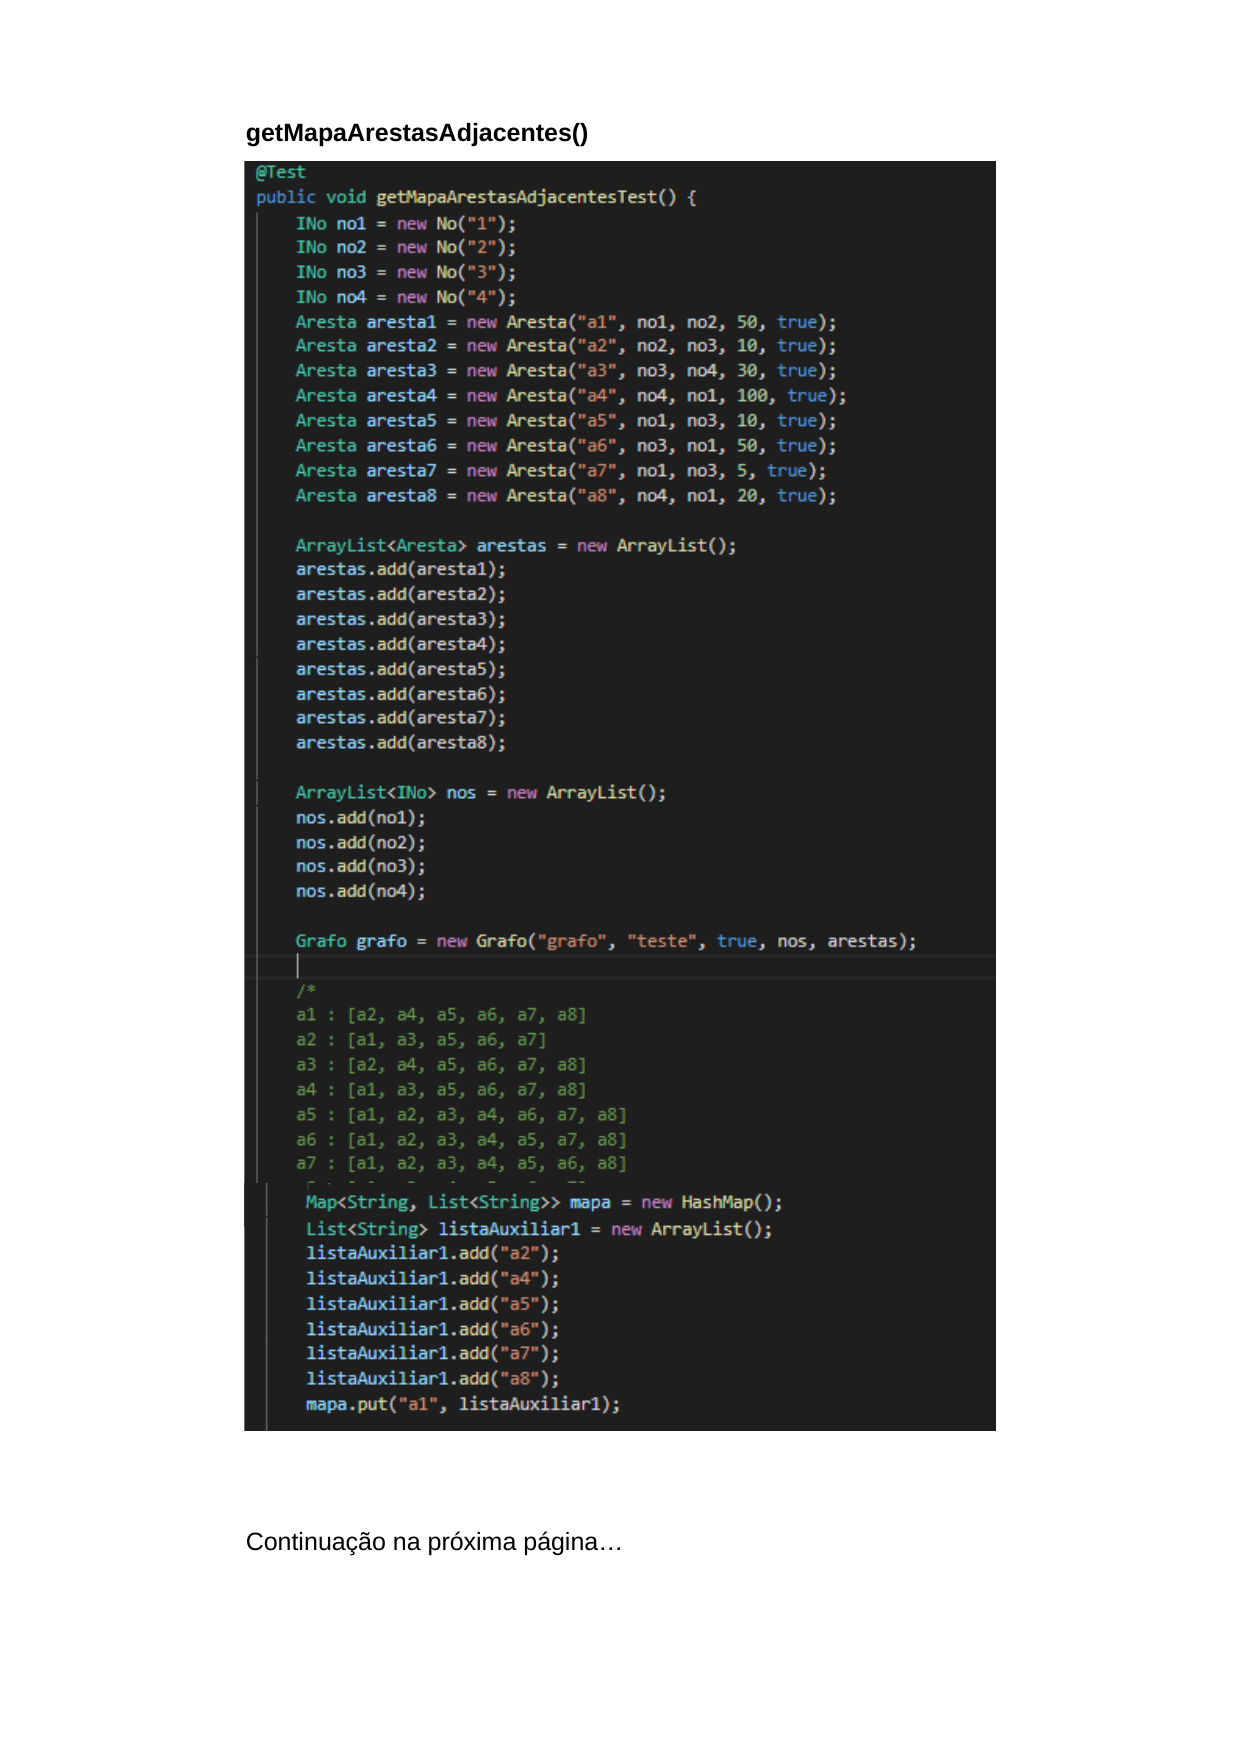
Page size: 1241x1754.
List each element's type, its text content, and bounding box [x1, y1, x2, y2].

picture [244, 161, 996, 1431]
text Continuação na próxima página… [118, 1527, 1122, 1556]
text getMapaArestasAdjacentes() [118, 118, 1122, 147]
